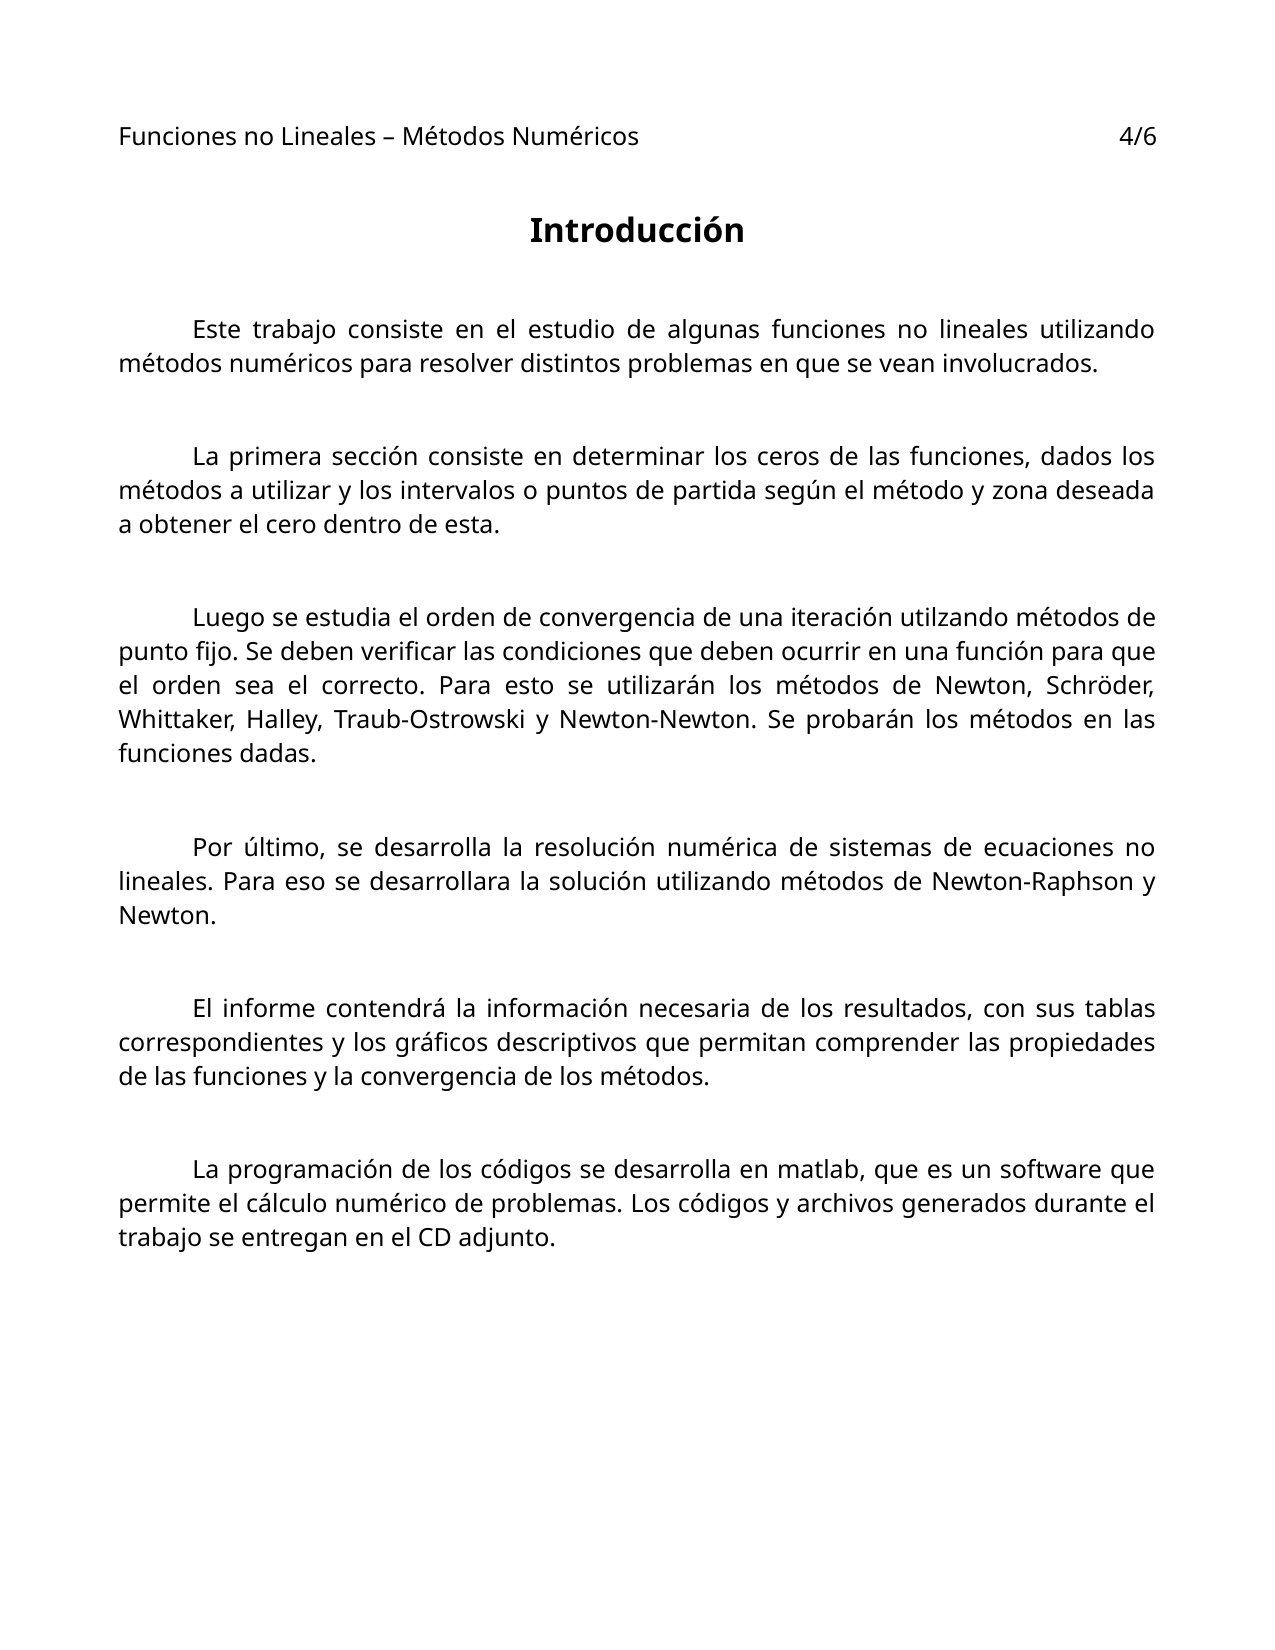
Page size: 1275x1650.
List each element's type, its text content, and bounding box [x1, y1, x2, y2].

text El informe contendrá la información necesaria de los resultados, con sus tablas correspondientes y los gráficos descriptivos que permitan comprender las propiedades de las funciones y la convergencia de los métodos. [118, 991, 1157, 1093]
text Luego se estudia el orden de convergencia de una iteración utilzando métodos de punto fijo. Se deben verificar las condiciones que deben ocurrir en una función para que el orden sea el correcto. Para esto se utilizarán los métodos de Newton, Schröder, Whittaker, Halley, Traub-Ostrowski y Newton-Newton. Se probarán los métodos en las funciones dadas. [118, 600, 1157, 770]
text La programación de los códigos se desarrolla en matlab, que es un software que permite el cálculo numérico de problemas. Los códigos y archivos generados durante el trabajo se entregan en el CD adjunto. [118, 1152, 1157, 1254]
text Por último, se desarrolla la resolución numérica de sistemas de ecuaciones no lineales. Para eso se desarrollara la solución utilizando métodos de Newton-Raphson y Newton. [118, 829, 1157, 931]
text La primera sección consiste en determinar los ceros de las funciones, dados los métodos a utilizar y los intervalos o puntos de partida según el método y zona deseada a obtener el cero dentro de esta. [118, 439, 1157, 541]
text Este trabajo consiste en el estudio de algunas funciones no lineales utilizando métodos numéricos para resolver distintos problemas en que se vean involucrados. [118, 311, 1157, 379]
subtitle Introducción [118, 207, 1157, 252]
